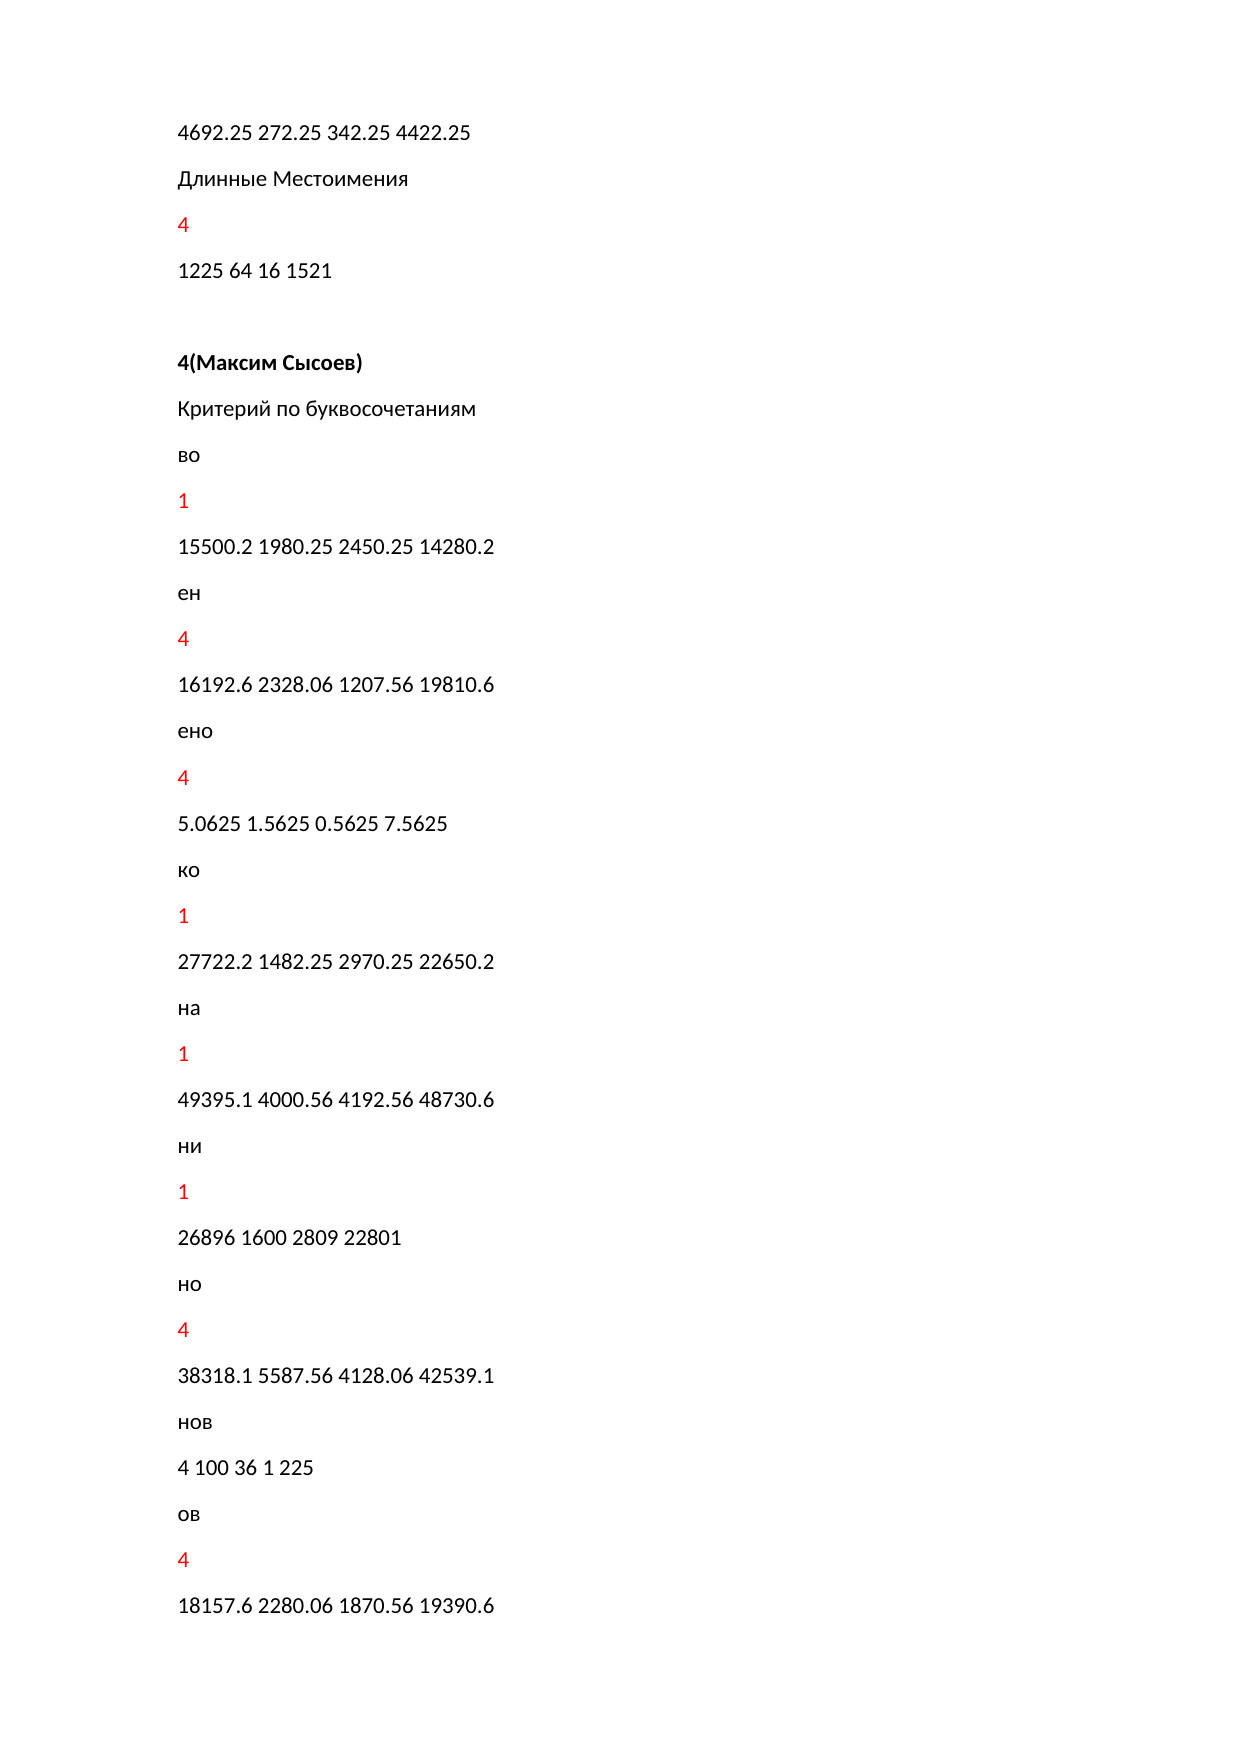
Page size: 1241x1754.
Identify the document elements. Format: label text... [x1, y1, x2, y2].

text 27722.2 1482.25 2970.25 22650.2 [177, 947, 1152, 975]
text нов [177, 1407, 1152, 1435]
text 4692.25 272.25 342.25 4422.25 [177, 118, 1152, 146]
text 1 [177, 486, 1152, 514]
text ни [177, 1131, 1152, 1159]
text 49395.1 4000.56 4192.56 48730.6 [177, 1085, 1152, 1113]
text 18157.6 2280.06 1870.56 19390.6 [177, 1591, 1152, 1619]
text во [177, 440, 1152, 468]
text Длинные Местоимения [177, 164, 1152, 192]
text на [177, 993, 1152, 1021]
text 4 [177, 1315, 1152, 1343]
text ен [177, 578, 1152, 607]
text 1 [177, 1039, 1152, 1067]
text 15500.2 1980.25 2450.25 14280.2 [177, 532, 1152, 561]
text 4 [177, 763, 1152, 791]
text 4 100 36 1 225 [177, 1453, 1152, 1481]
text Критерий по буквосочетаниям [177, 394, 1152, 422]
text но [177, 1269, 1152, 1297]
text 4(Максим Сысоев) [177, 348, 1152, 376]
text 38318.1 5587.56 4128.06 42539.1 [177, 1361, 1152, 1389]
text 16192.6 2328.06 1207.56 19810.6 [177, 671, 1152, 699]
text ов [177, 1499, 1152, 1527]
text 4 [177, 624, 1152, 653]
text 26896 1600 2809 22801 [177, 1223, 1152, 1251]
text 4 [177, 1545, 1152, 1573]
text 1225 64 16 1521 [177, 256, 1152, 284]
text 1 [177, 1177, 1152, 1205]
text 5.0625 1.5625 0.5625 7.5625 [177, 809, 1152, 837]
text ено [177, 717, 1152, 745]
text ко [177, 855, 1152, 883]
text 4 [177, 210, 1152, 238]
text 1 [177, 901, 1152, 929]
